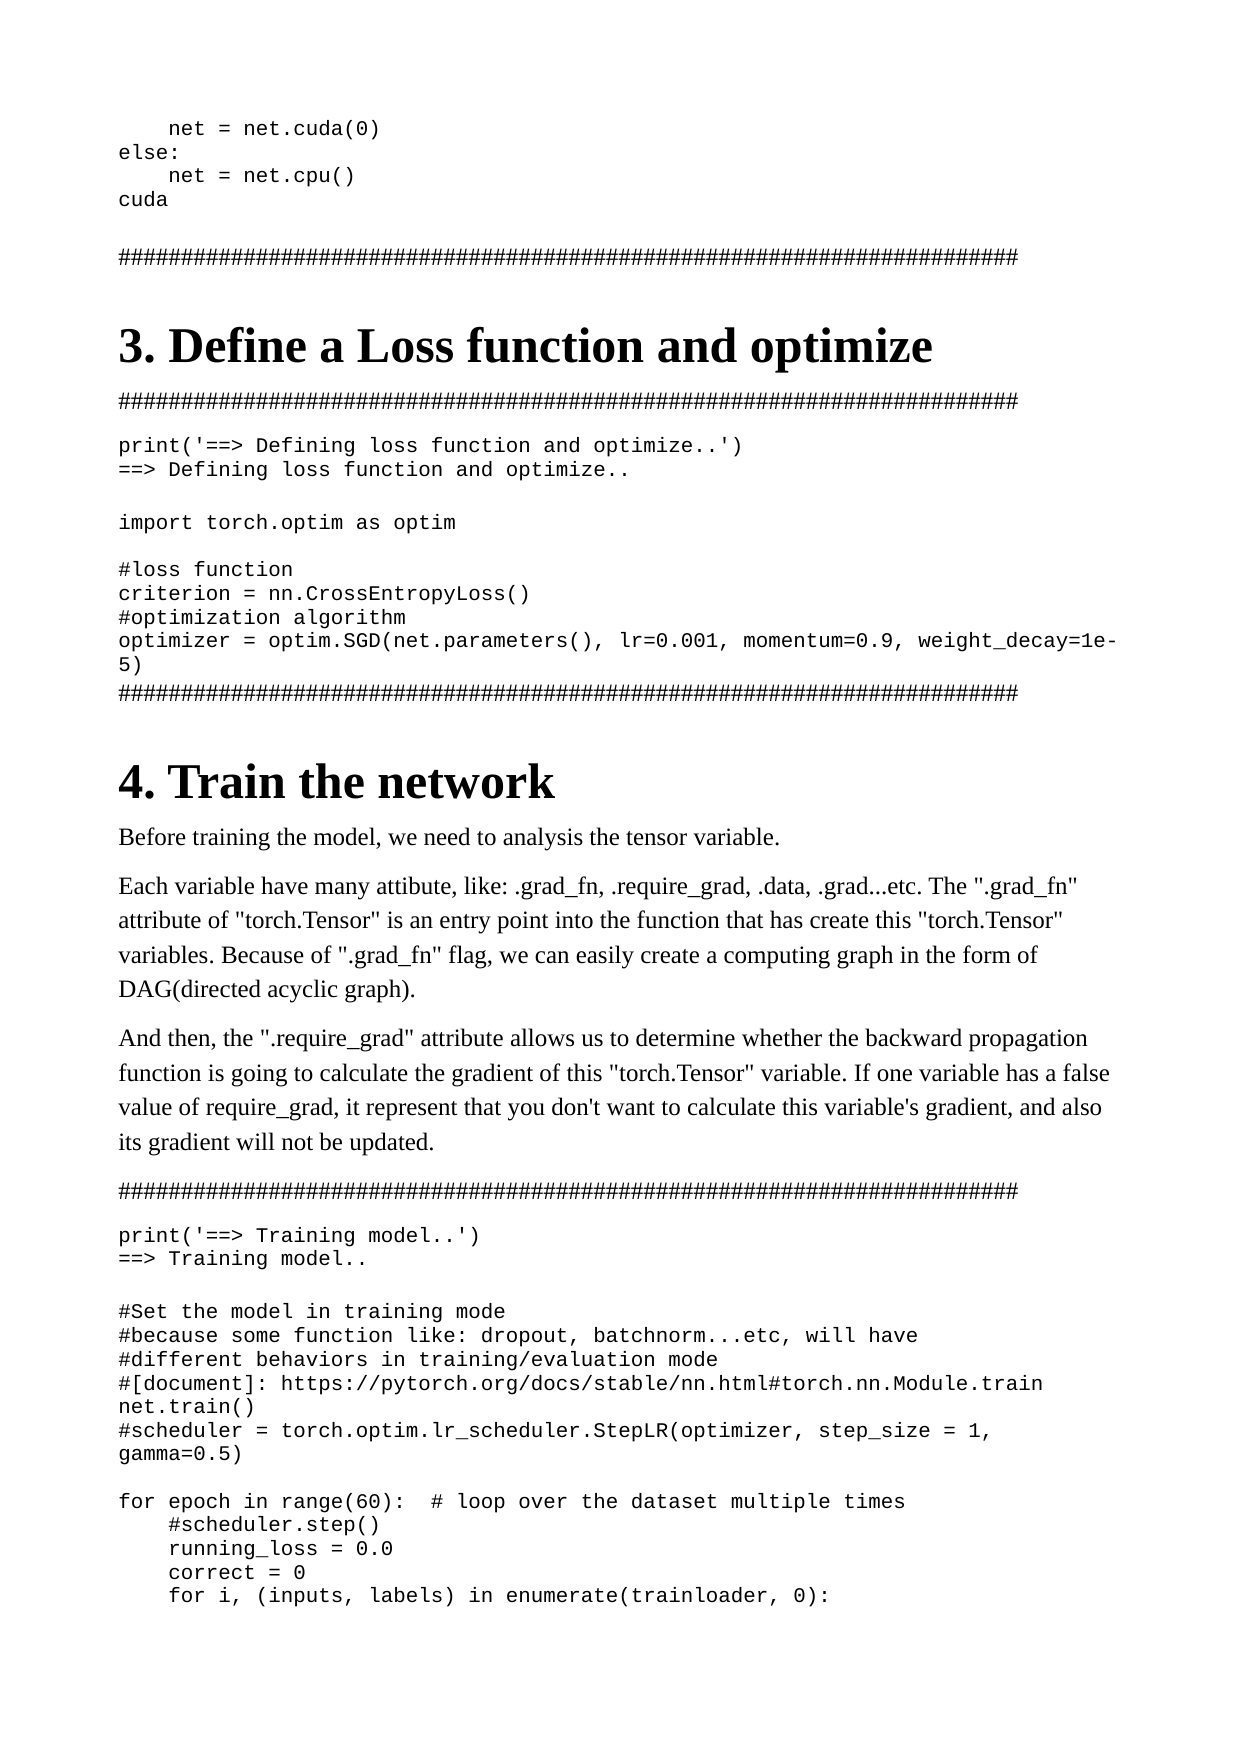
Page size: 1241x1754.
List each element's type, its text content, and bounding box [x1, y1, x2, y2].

text #scheduler = torch.optim.lr_scheduler.StepLR(optimizer, step_size = 1, gamma=0.5) [118, 1420, 1122, 1467]
text Each variable have many attibute, like: .grad_fn, .require_grad, .data, .grad...etc. The ".grad_fn" attribute of "torch.Tensor" is an entry point into the function that has create this "torch.Tensor" variables. Because of ".grad_fn" flag, we can easily create a computing graph in the form of DAG(directed acyclic graph). [118, 871, 1122, 1003]
text #different behaviors in training/evaluation mode [118, 1349, 1122, 1372]
text net = net.cuda(0) [118, 118, 1122, 142]
text #[document]: https://pytorch.org/docs/stable/nn.html#torch.nn.Module.train [118, 1372, 1122, 1396]
text net.train() [118, 1396, 1122, 1420]
text ######################################################################## [118, 386, 1122, 415]
text ==> Defining loss function and optimize.. [118, 459, 1122, 483]
text ​ [118, 1467, 1122, 1491]
text optimizer = optim.SGD(net.parameters(), lr=0.001, momentum=0.9, weight_decay=1e-5) [118, 630, 1122, 678]
text ==> Training model.. [118, 1248, 1122, 1272]
text #because some function like: dropout, batchnorm...etc, will have [118, 1325, 1122, 1349]
text #loss function [118, 559, 1122, 583]
text for epoch in range(60): # loop over the dataset multiple times [118, 1491, 1122, 1514]
text ######################################################################## [118, 678, 1122, 706]
text ######################################################################## [118, 1176, 1122, 1204]
text And then, the ".require_grad" attribute allows us to determine whether the backward propagation function is going to calculate the gradient of this "torch.Tensor" variable. If one variable has a false value of require_grad, it represent that you don't want to calculate this variable's gradient, and also its gradient will not be updated. [118, 1023, 1122, 1155]
text import torch.optim as optim [118, 512, 1122, 536]
text ​ [118, 536, 1122, 559]
text ######################################################################## [118, 242, 1122, 271]
text for i, (inputs, labels) in enumerate(trainloader, 0): [118, 1585, 1122, 1609]
text running_loss = 0.0 [118, 1538, 1122, 1562]
subtitle 4. Train the network [118, 752, 1122, 809]
subtitle 3. Define a Loss function and optimize [118, 316, 1122, 374]
text criterion = nn.CrossEntropyLoss() [118, 583, 1122, 607]
text else: [118, 142, 1122, 165]
text #scheduler.step() [118, 1514, 1122, 1538]
text #optimization algorithm [118, 607, 1122, 630]
text Before training the model, we need to analysis the tensor variable. [118, 822, 1122, 850]
text correct = 0 [118, 1562, 1122, 1585]
text print('==> Training model..') [118, 1225, 1122, 1248]
text net = net.cpu() [118, 165, 1122, 189]
text cuda [118, 189, 1122, 213]
text #Set the model in training mode [118, 1302, 1122, 1325]
text print('==> Defining loss function and optimize..') [118, 435, 1122, 459]
